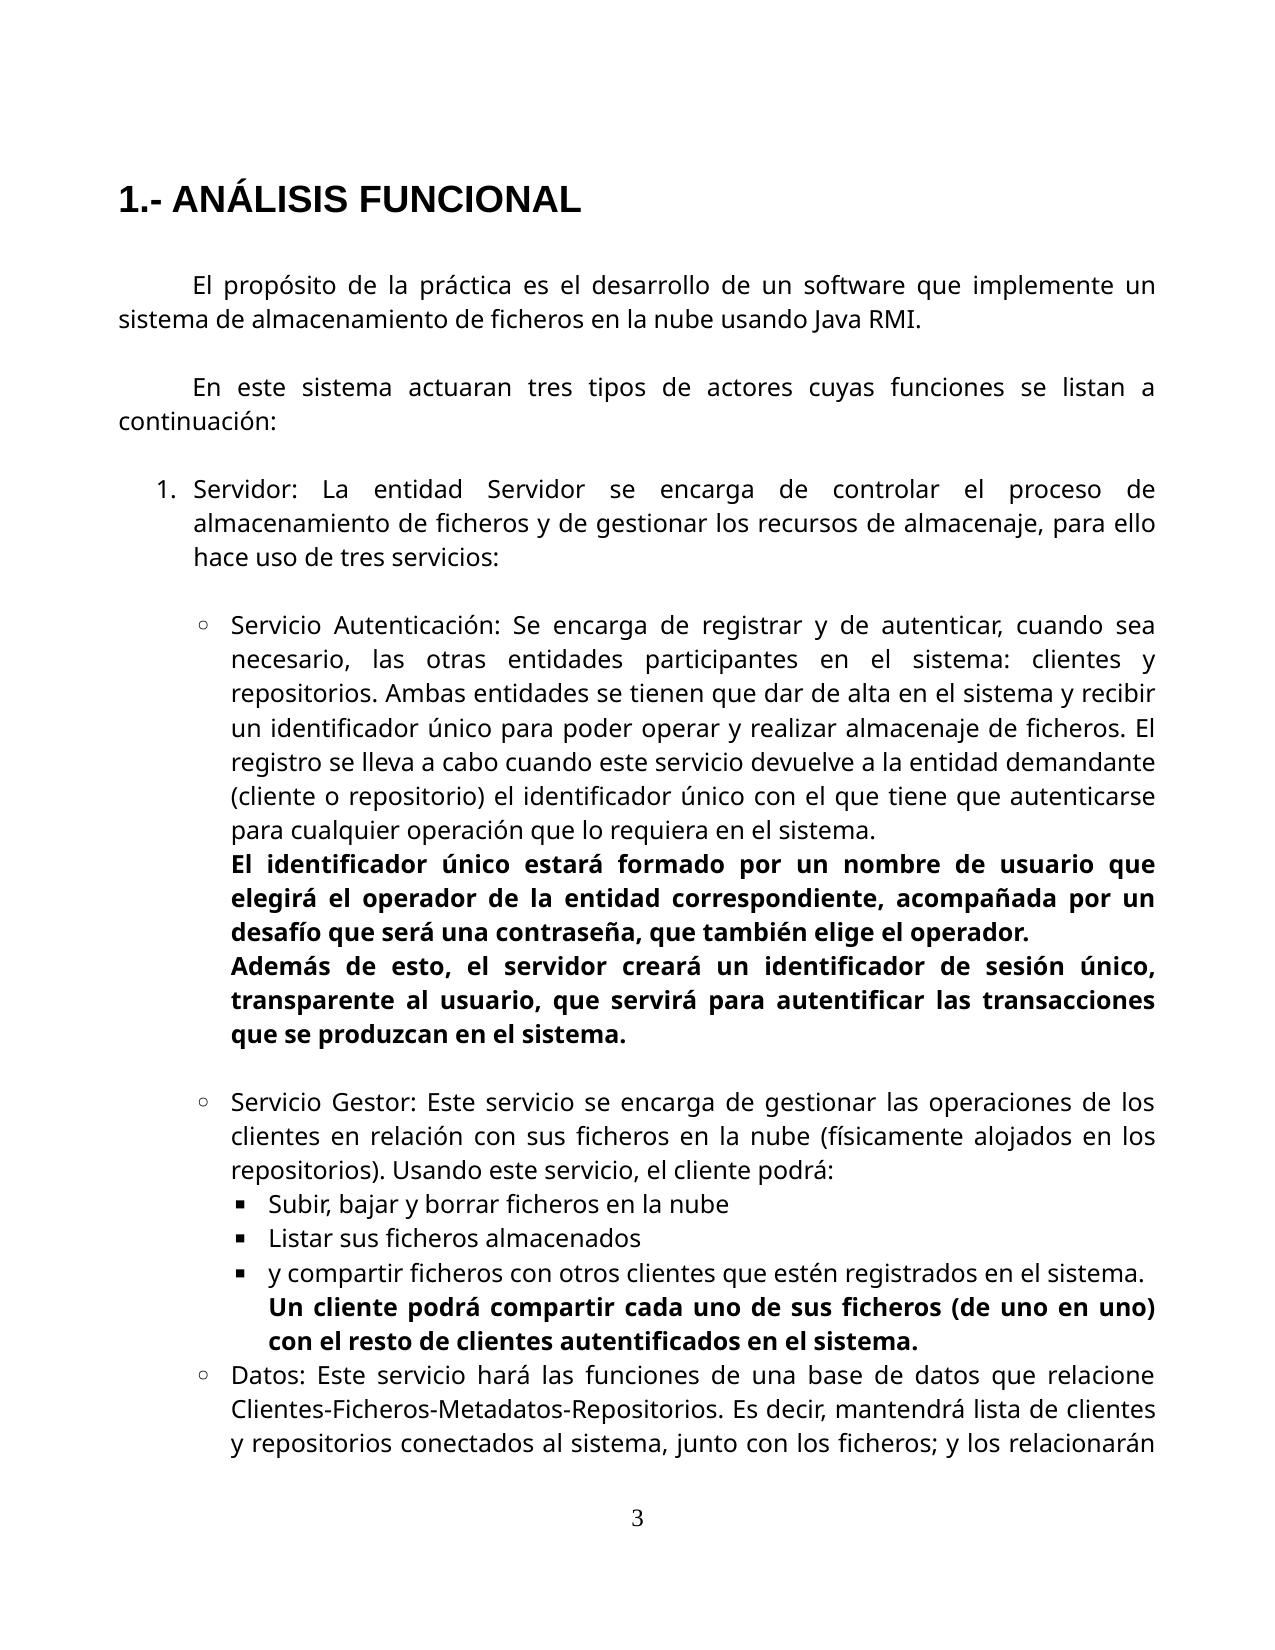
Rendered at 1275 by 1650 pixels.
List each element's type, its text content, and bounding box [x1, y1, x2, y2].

text En este sistema actuaran tres tipos de actores cuyas funciones se listan a continuación: [118, 369, 1157, 438]
list Un cliente podrá compartir cada uno de sus ficheros (de uno en uno) con el resto de clientes autentificados en el sistema. [231, 1289, 1157, 1357]
list Servicio Autenticación: Se encarga de registrar y de autenticar, cuando sea necesario, las otras entidades participantes en el sistema: clientes y repositorios. Ambas entidades se tienen que dar de alta en el sistema y recibir un identificador único para poder operar y realizar almacenaje de ficheros. El registro se lleva a cabo cuando este servicio devuelve a la entidad demandante (cliente o repositorio) el identificador único con el que tiene que autenticarse para cualquier operación que lo requiera en el sistema. [193, 608, 1157, 846]
text El propósito de la práctica es el desarrollo de un software que implemente un sistema de almacenamiento de ficheros en la nube usando Java RMI. [118, 267, 1157, 336]
list y compartir ficheros con otros clientes que estén registrados en el sistema. [231, 1255, 1157, 1289]
list Listar sus ficheros almacenados [231, 1221, 1157, 1255]
list El identificador único estará formado por un nombre de usuario que elegirá el operador de la entidad correspondiente, acompañada por un desafío que será una contraseña, que también elige el operador. [193, 846, 1157, 949]
subtitle 1.- ANÁLISIS FUNCIONAL [118, 177, 1157, 221]
list Subir, bajar y borrar ficheros en la nube [231, 1187, 1157, 1221]
list Datos: Este servicio hará las funciones de una base de datos que relacione Clientes-Ficheros-Metadatos-Repositorios. Es decir, mantendrá lista de clientes y repositorios conectados al sistema, junto con los ficheros; y los relacionarán [193, 1357, 1157, 1459]
list Además de esto, el servidor creará un identificador de sesión único, transparente al usuario, que servirá para autentificar las transacciones que se produzcan en el sistema. [193, 949, 1157, 1051]
list Servicio Gestor: Este servicio se encarga de gestionar las operaciones de los clientes en relación con sus ficheros en la nube (físicamente alojados en los repositorios). Usando este servicio, el cliente podrá: [193, 1085, 1157, 1187]
list Servidor: La entidad Servidor se encarga de controlar el proceso de almacenamiento de ficheros y de gestionar los recursos de almacenaje, para ello hace uso de tres servicios: [156, 472, 1157, 574]
